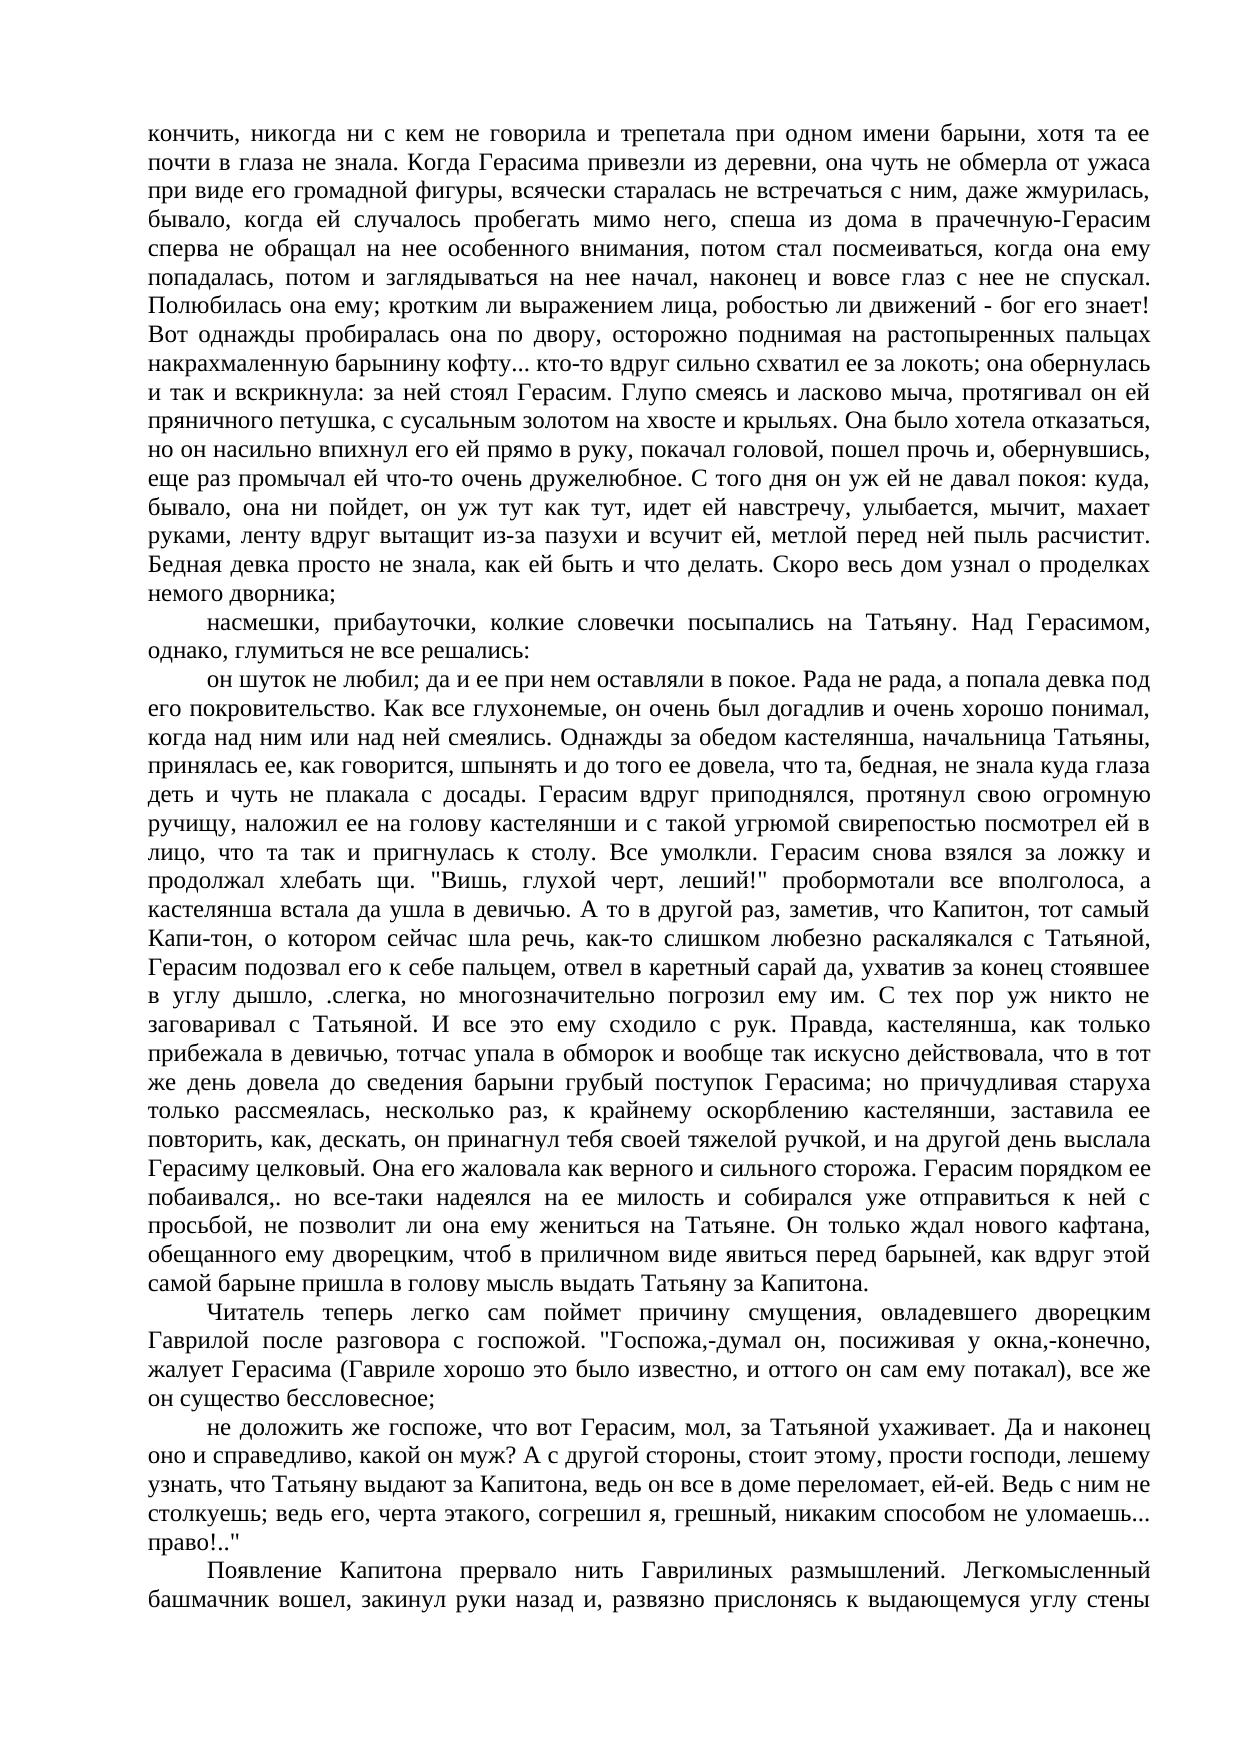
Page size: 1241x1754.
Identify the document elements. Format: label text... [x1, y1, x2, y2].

text кончить, никогда ни с кем не говорила и трепетала при одном имени барыни, хотя та ее почти в глаза не знала. Когда Герасима привезли из деревни, она чуть не обмерла от ужаса при виде его громадной фигуры, всячески старалась не встречаться с ним, даже жмурилась, бывало, когда ей случалось пробегать мимо него, спеша из дома в прачечную-Герасим сперва не обращал на нее особенного внимания, потом стал посмеиваться, когда она ему попадалась, потом и заглядываться на нее начал, наконец и вовсе глаз с нее не спускал. Полюбилась она ему; кротким ли выражением лица, робостью ли движений - бог его знает! Вот однажды пробиралась она по двору, осторожно поднимая на растопыренных пальцах накрахмаленную барынину кофту... кто-то вдруг сильно схватил ее за локоть; она обернулась и так и вскрикнула: за ней стоял Герасим. Глупо смеясь и ласково мыча, протягивал он ей пряничного петушка, с сусальным золотом на хвосте и крыльях. Она было хотела отказаться, но он насильно впихнул его ей прямо в руку, покачал головой, пошел прочь и, обернувшись, еще раз промычал ей что-то очень дружелюбное. С того дня он уж ей не давал покоя: куда, бывало, она ни пойдет, он уж тут как тут, идет ей навстречу, улыбается, мычит, махает руками, ленту вдруг вытащит из-за пазухи и всучит ей, метлой перед ней пыль расчистит. Бедная девка просто не знала, как ей быть и что делать. Скоро весь дом узнал о проделках немого дворника; [148, 118, 1152, 607]
text Появление Капитона прервало нить Гаврилиных размышлений. Легкомысленный башмачник вошел, закинул руки назад и, развязно прислонясь к выдающемуся углу стены [148, 1556, 1152, 1613]
text он шуток не любил; да и ее при нем оставляли в покое. Рада не рада, а попала девка под его покровительство. Как все глухонемые, он очень был догадлив и очень хорошо понимал, когда над ним или над ней смеялись. Однажды за обедом кастелянша, начальница Татьяны, принялась ее, как говорится, шпынять и до того ее довела, что та, бедная, не знала куда глаза деть и чуть не плакала с досады. Герасим вдруг приподнялся, протянул свою огромную ручищу, наложил ее на голову кастелянши и с такой угрюмой свирепостью посмотрел ей в лицо, что та так и пригнулась к столу. Все умолкли. Герасим снова взялся за ложку и продолжал хлебать щи. "Вишь, глухой черт, леший!" пробормотали все вполголоса, а кастелянша встала да ушла в девичью. А то в другой раз, заметив, что Капитон, тот самый Капи-тон, о котором сейчас шла речь, как-то слишком любезно раскалякался с Татьяной, Герасим подозвал его к себе пальцем, отвел в каретный сарай да, ухватив за конец стоявшее в углу дышло, .слегка, но многозначительно погрозил ему им. С тех пор уж никто не заговаривал с Татьяной. И все это ему сходило с рук. Правда, кастелянша, как только прибежала в девичью, тотчас упала в обморок и вообще так искусно действовала, что в тот же день довела до сведения барыни грубый поступок Герасима; но причудливая старуха только рассмеялась, несколько раз, к крайнему оскорблению кастелянши, заставила ее повторить, как, дескать, он принагнул тебя своей тяжелой ручкой, и на другой день выслала Герасиму целковый. Она его жаловала как верного и сильного сторожа. Герасим порядком ее побаивался,. но все-таки надеялся на ее милость и собирался уже отправиться к ней с просьбой, не позволит ли она ему жениться на Татьяне. Он только ждал нового кафтана, обещанного ему дворецким, чтоб в приличном виде явиться перед барыней, как вдруг этой самой барыне пришла в голову мысль выдать Татьяну за Капитона. [148, 664, 1152, 1297]
text не доложить же госпоже, что вот Герасим, мол, за Татьяной ухаживает. Да и наконец оно и справедливо, какой он муж? А с другой стороны, стоит этому, прости господи, лешему узнать, что Татьяну выдают за Капитона, ведь он все в доме переломает, ей-ей. Ведь с ним не столкуешь; ведь его, черта этакого, согрешил я, грешный, никаким способом не уломаешь... право!.." [148, 1412, 1152, 1556]
text насмешки, прибауточки, колкие словечки посыпались на Татьяну. Над Герасимом, однако, глумиться не все решались: [148, 607, 1152, 664]
text Читатель теперь легко сам поймет причину смущения, овладевшего дворецким Гаврилой после разговора с госпожой. "Госпожа,-думал он, посиживая у окна,-конечно, жалует Герасима (Гавриле хорошо это было известно, и оттого он сам ему потакал), все же он существо бессловесное; [148, 1297, 1152, 1412]
